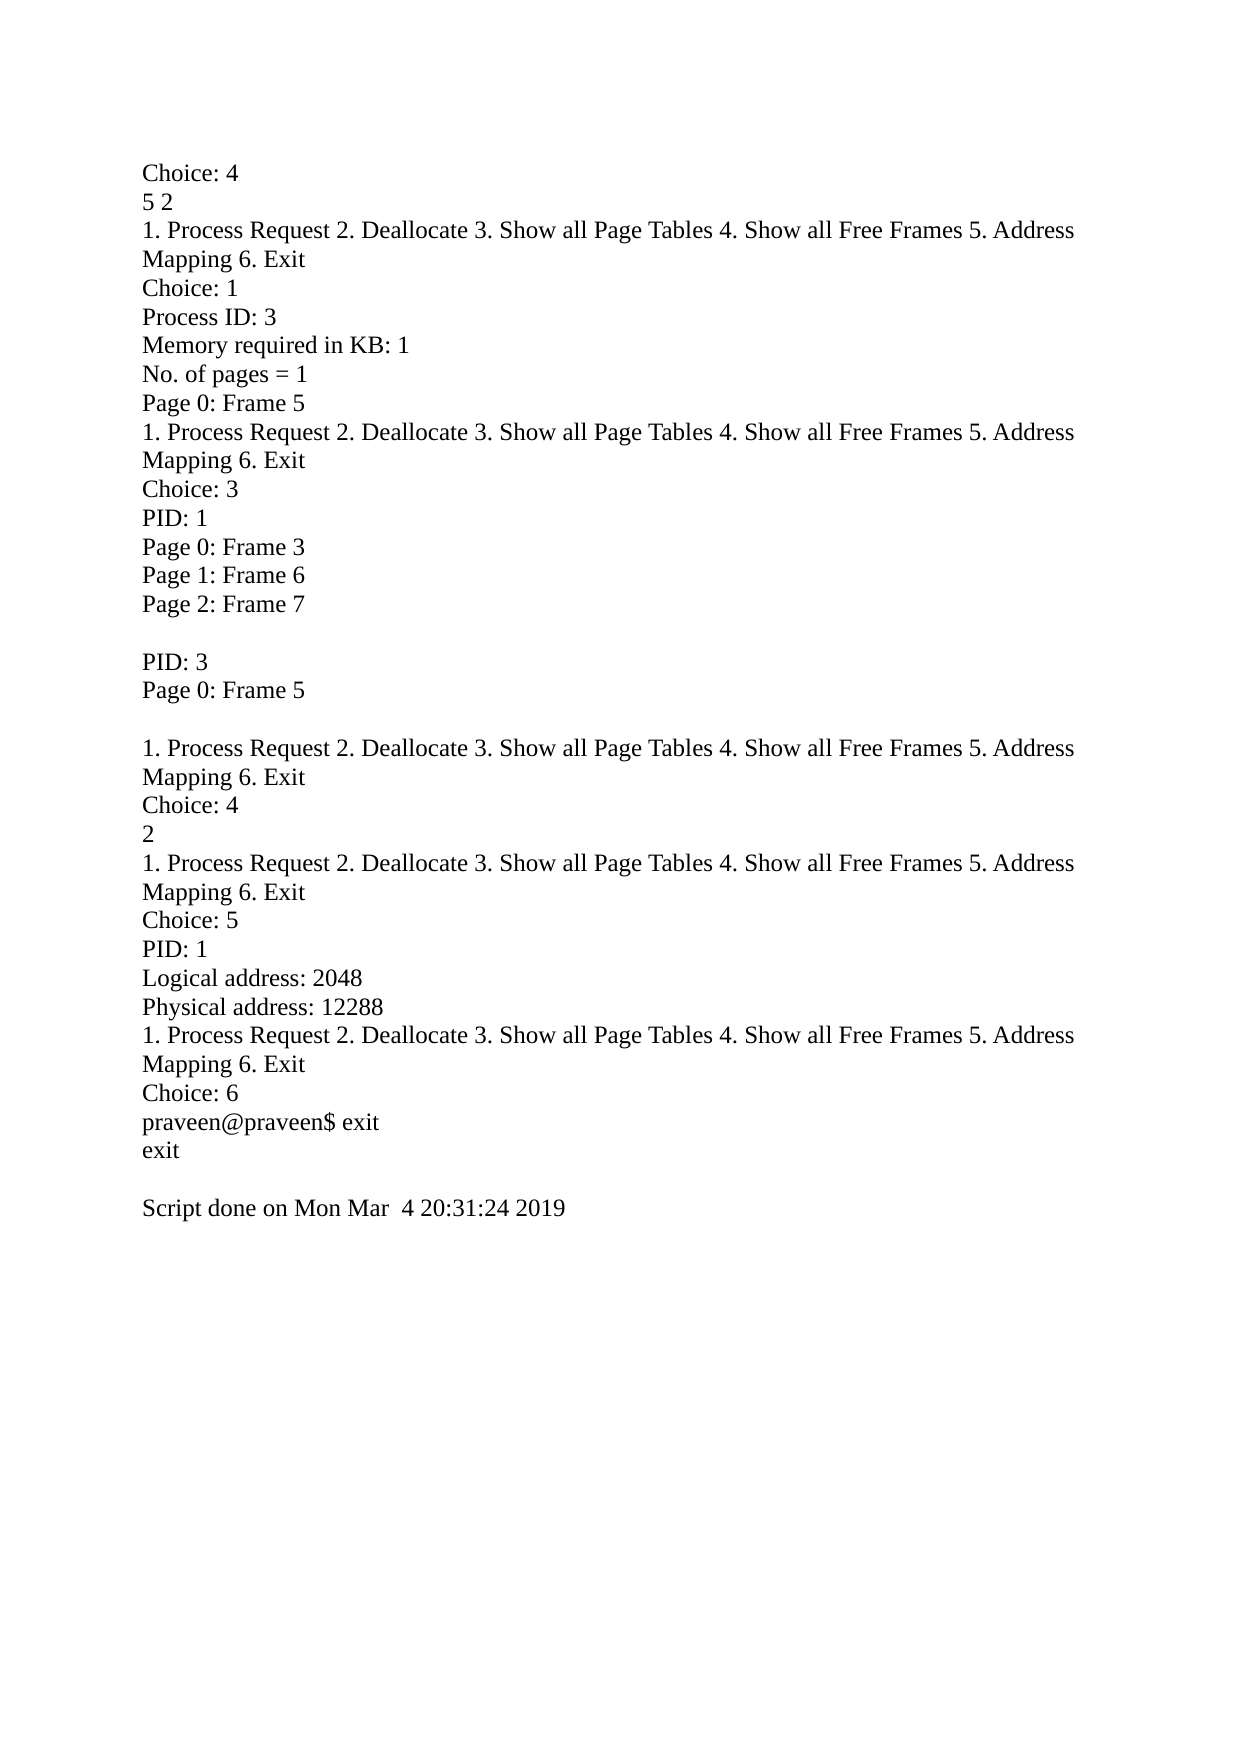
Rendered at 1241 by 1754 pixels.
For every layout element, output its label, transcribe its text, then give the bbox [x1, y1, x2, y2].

text Process ID: 3 [142, 302, 1122, 330]
text No. of pages = 1 [142, 359, 1122, 388]
text 1. Process Request 2. Deallocate 3. Show all Page Tables 4. Show all Free Frames 5. Address Mapping 6. Exit [142, 733, 1122, 790]
text 1. Process Request 2. Deallocate 3. Show all Page Tables 4. Show all Free Frames 5. Address Mapping 6. Exit [142, 848, 1122, 905]
text Choice: 1 [142, 273, 1122, 302]
text Page 2: Frame 7 [142, 589, 1122, 618]
text PID: 3 [142, 647, 1122, 675]
text Choice: 3 [142, 474, 1122, 503]
text Choice: 4 [142, 158, 1122, 187]
text Choice: 6 [142, 1078, 1122, 1107]
text Choice: 4 [142, 790, 1122, 819]
text Script done on Mon Mar 4 20:31:24 2019 [142, 1193, 1122, 1222]
text 1. Process Request 2. Deallocate 3. Show all Page Tables 4. Show all Free Frames 5. Address Mapping 6. Exit [142, 417, 1122, 474]
text 2 [142, 819, 1122, 848]
text Page 1: Frame 6 [142, 560, 1122, 589]
text 5 2 [142, 187, 1122, 215]
text PID: 1 [142, 503, 1122, 532]
text Physical address: 12288 [142, 992, 1122, 1020]
text Choice: 5 [142, 905, 1122, 934]
text Page 0: Frame 5 [142, 675, 1122, 704]
text exit [142, 1135, 1122, 1164]
text Page 0: Frame 5 [142, 388, 1122, 417]
text praveen@praveen$ exit [142, 1107, 1122, 1135]
text PID: 1 [142, 934, 1122, 963]
text Page 0: Frame 3 [142, 532, 1122, 560]
text Memory required in KB: 1 [142, 330, 1122, 359]
text 1. Process Request 2. Deallocate 3. Show all Page Tables 4. Show all Free Frames 5. Address Mapping 6. Exit [142, 1020, 1122, 1078]
text 1. Process Request 2. Deallocate 3. Show all Page Tables 4. Show all Free Frames 5. Address Mapping 6. Exit [142, 215, 1122, 273]
text Logical address: 2048 [142, 963, 1122, 992]
